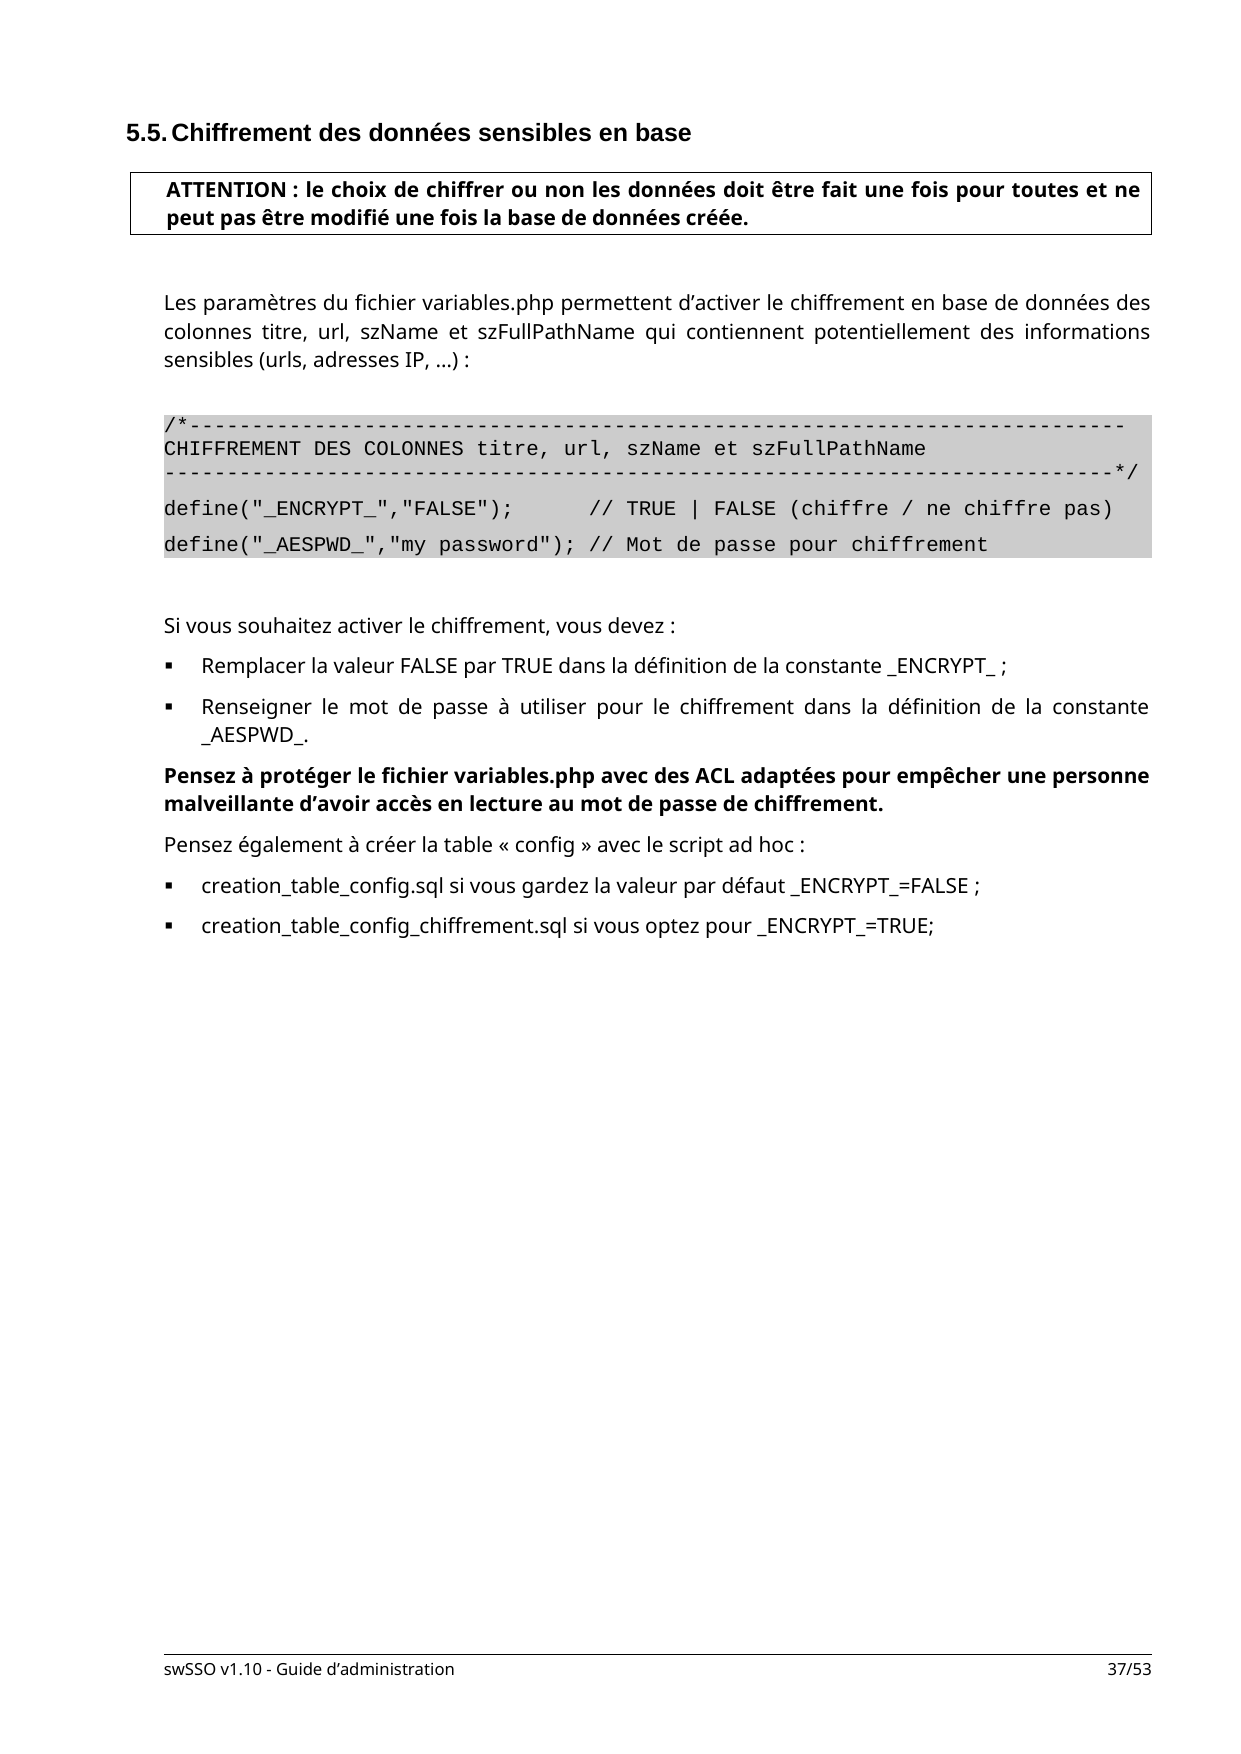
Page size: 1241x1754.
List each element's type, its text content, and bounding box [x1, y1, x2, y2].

text ----------------------------------------------------------------------------*/ [164, 462, 1152, 486]
text /*--------------------------------------------------------------------------- [164, 415, 1152, 438]
list Remplacer la valeur FALSE par TRUE dans la définition de la constante _ENCRYPT_ ; [164, 652, 1152, 680]
list Renseigner le mot de passe à utiliser pour le chiffrement dans la définition de la constante _AESPWD_. [164, 692, 1152, 749]
text Pensez à protéger le fichier variables.php avec des ACL adaptées pour empêcher une personne malveillante d’avoir accès en lecture au mot de passe de chiffrement. [164, 761, 1152, 818]
list creation_table_config.sql si vous gardez la valeur par défaut _ENCRYPT_=FALSE ; [164, 871, 1152, 899]
text CHIFFREMENT DES COLONNES titre, url, szName et szFullPathName [164, 438, 1152, 462]
list creation_table_config_chiffrement.sql si vous optez pour _ENCRYPT_=TRUE; [164, 911, 1152, 939]
text define("_AESPWD_","my password"); // Mot de passe pour chiffrement [164, 534, 1152, 558]
text define("_ENCRYPT_","FALSE"); // TRUE | FALSE (chiffre / ne chiffre pas) [164, 498, 1152, 522]
subtitle Chiffrement des données sensibles en base [126, 118, 1152, 147]
list ATTENTION : le choix de chiffrer ou non les données doit être fait une fois pour toutes et ne peut pas être modifié une fois la base de données créée. [131, 173, 1151, 234]
text Pensez également à créer la table « config » avec le script ad hoc : [164, 831, 1152, 859]
text Les paramètres du fichier variables.php permettent d’activer le chiffrement en base de données des colonnes titre, url, szName et szFullPathName qui contiennent potentiellement des informations sensibles (urls, adresses IP, …) : [164, 288, 1152, 374]
text Si vous souhaitez activer le chiffrement, vous devez : [164, 611, 1152, 640]
